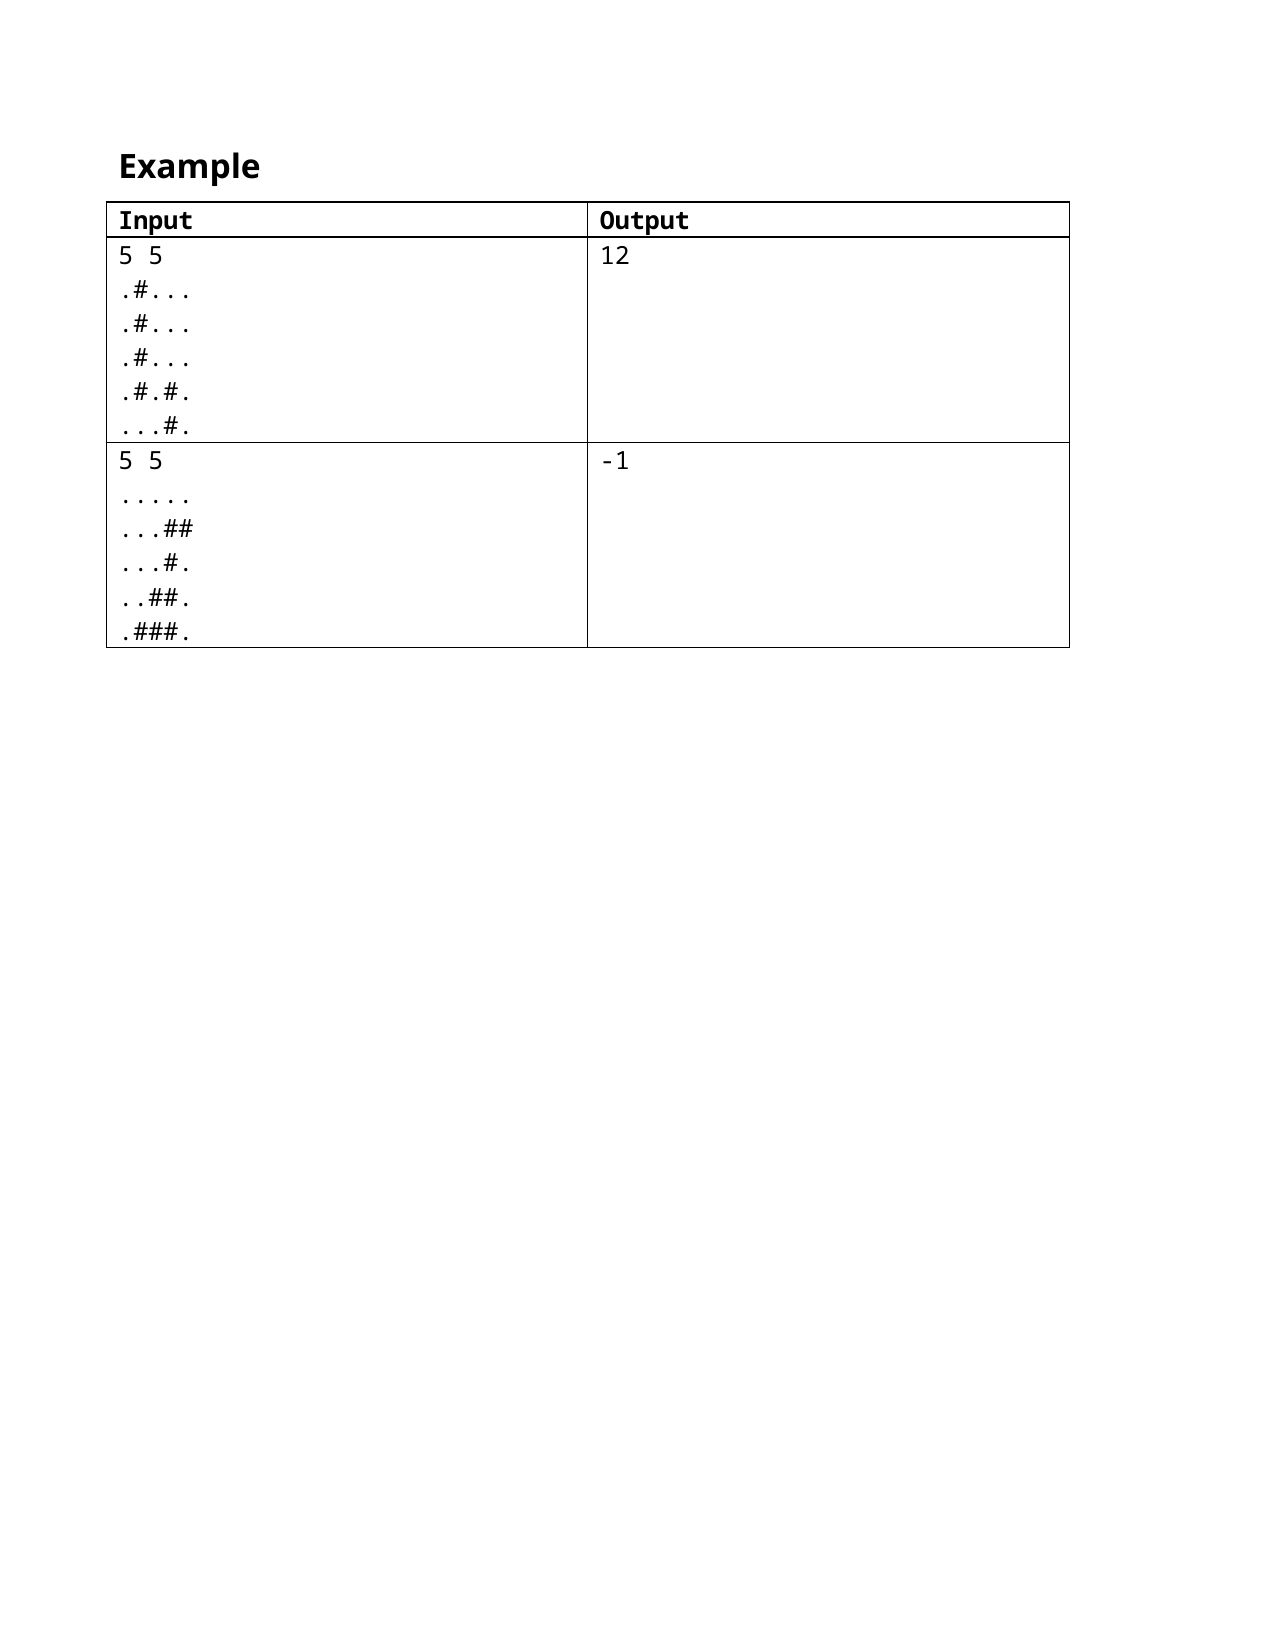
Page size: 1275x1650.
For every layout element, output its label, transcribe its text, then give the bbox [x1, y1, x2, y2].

subtitle Example [118, 143, 1157, 189]
table_cell 5 5 .#... .#... .#... .#.#. ...#. [107, 238, 587, 442]
table_header Output [588, 203, 1069, 236]
table_cell -1 [588, 443, 1069, 647]
table_cell 12 [588, 238, 1069, 442]
table_header Input [107, 203, 587, 236]
table_cell 5 5 ..... ...## ...#. ..##. .###. [107, 443, 587, 647]
